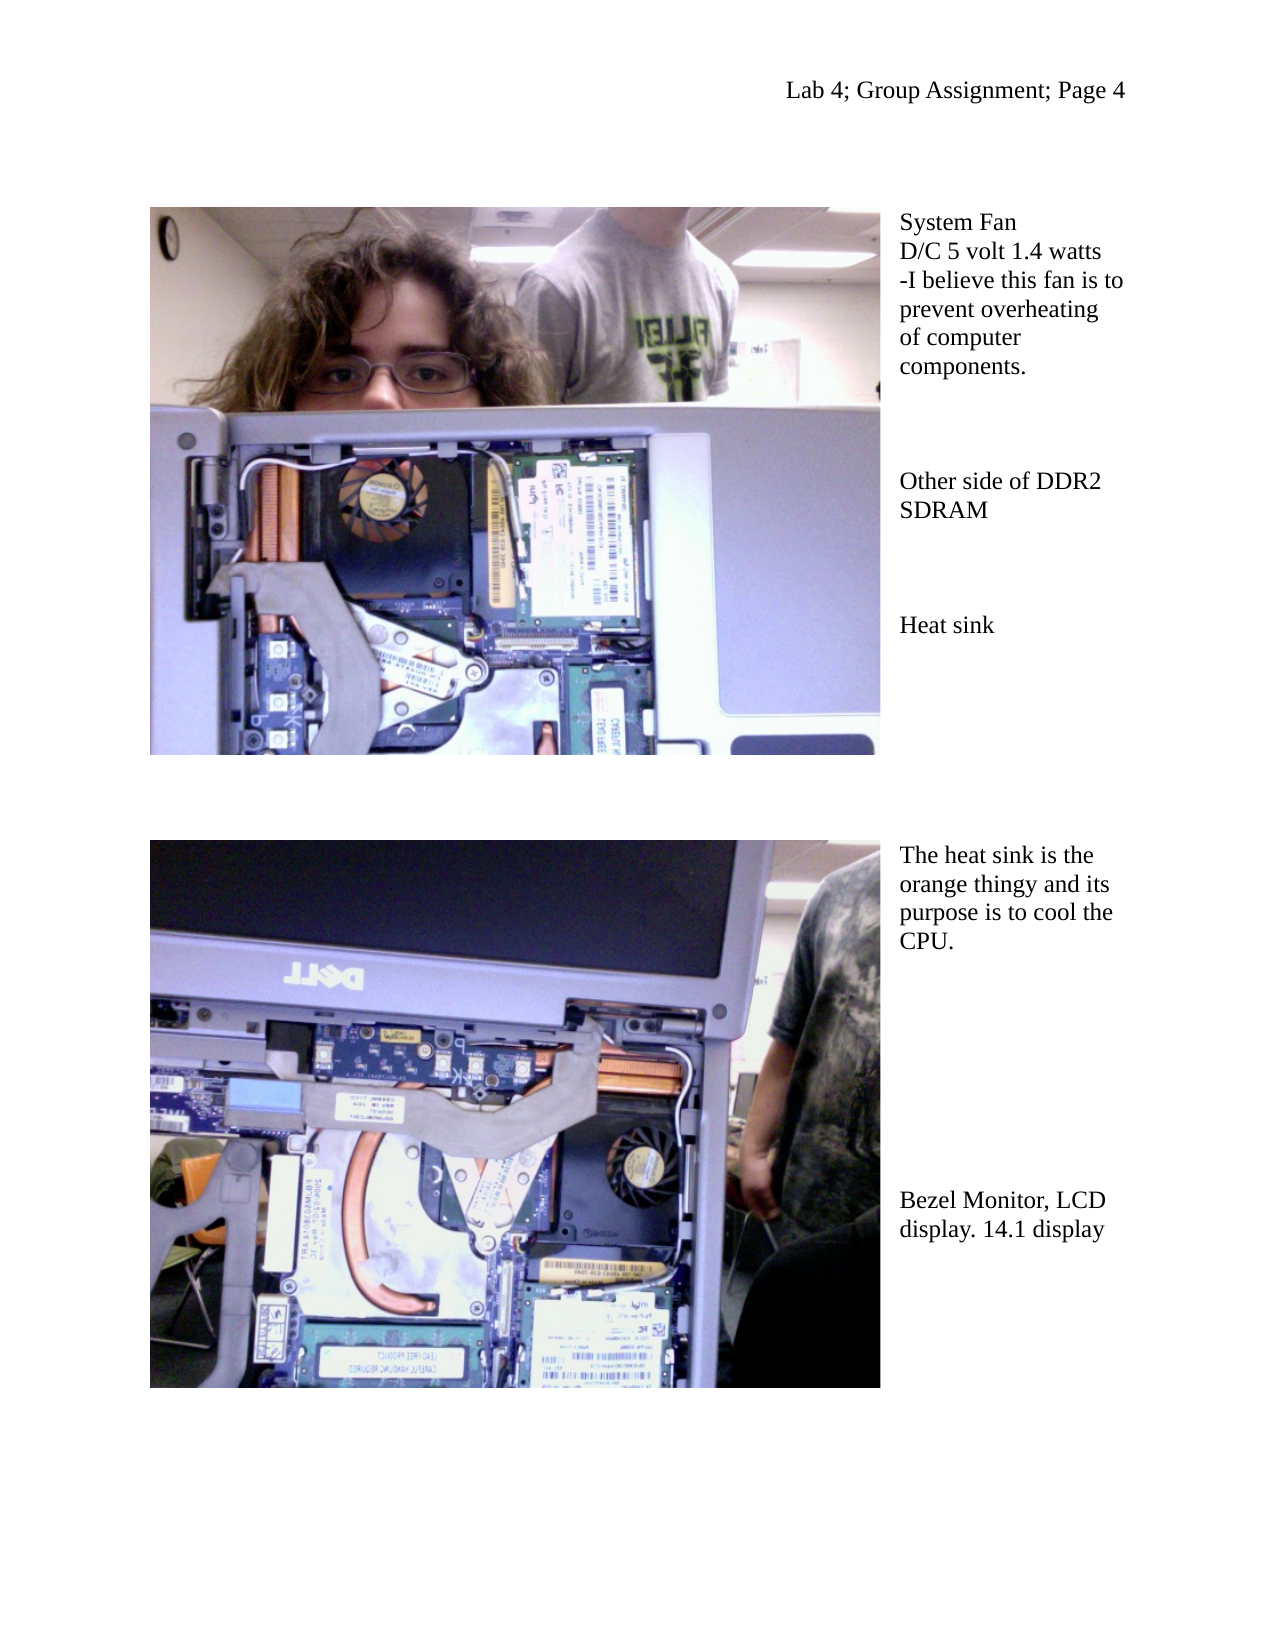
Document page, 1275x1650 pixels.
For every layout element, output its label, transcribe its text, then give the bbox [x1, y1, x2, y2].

text D/C 5 volt 1.4 watts [881, 236, 1125, 265]
picture [150, 207, 881, 755]
text The heat sink is the orange thingy and its purpose is to cool the CPU. [881, 840, 1125, 955]
text -I believe this fan is to prevent overheating of computer components. [881, 265, 1125, 380]
picture [150, 840, 881, 1388]
text System Fan [881, 207, 1125, 236]
text Other side of DDR2 SDRAM [881, 466, 1125, 524]
text Heat sink [881, 610, 1125, 639]
text Bezel Monitor, LCD display. 14.1 display [881, 1185, 1125, 1271]
